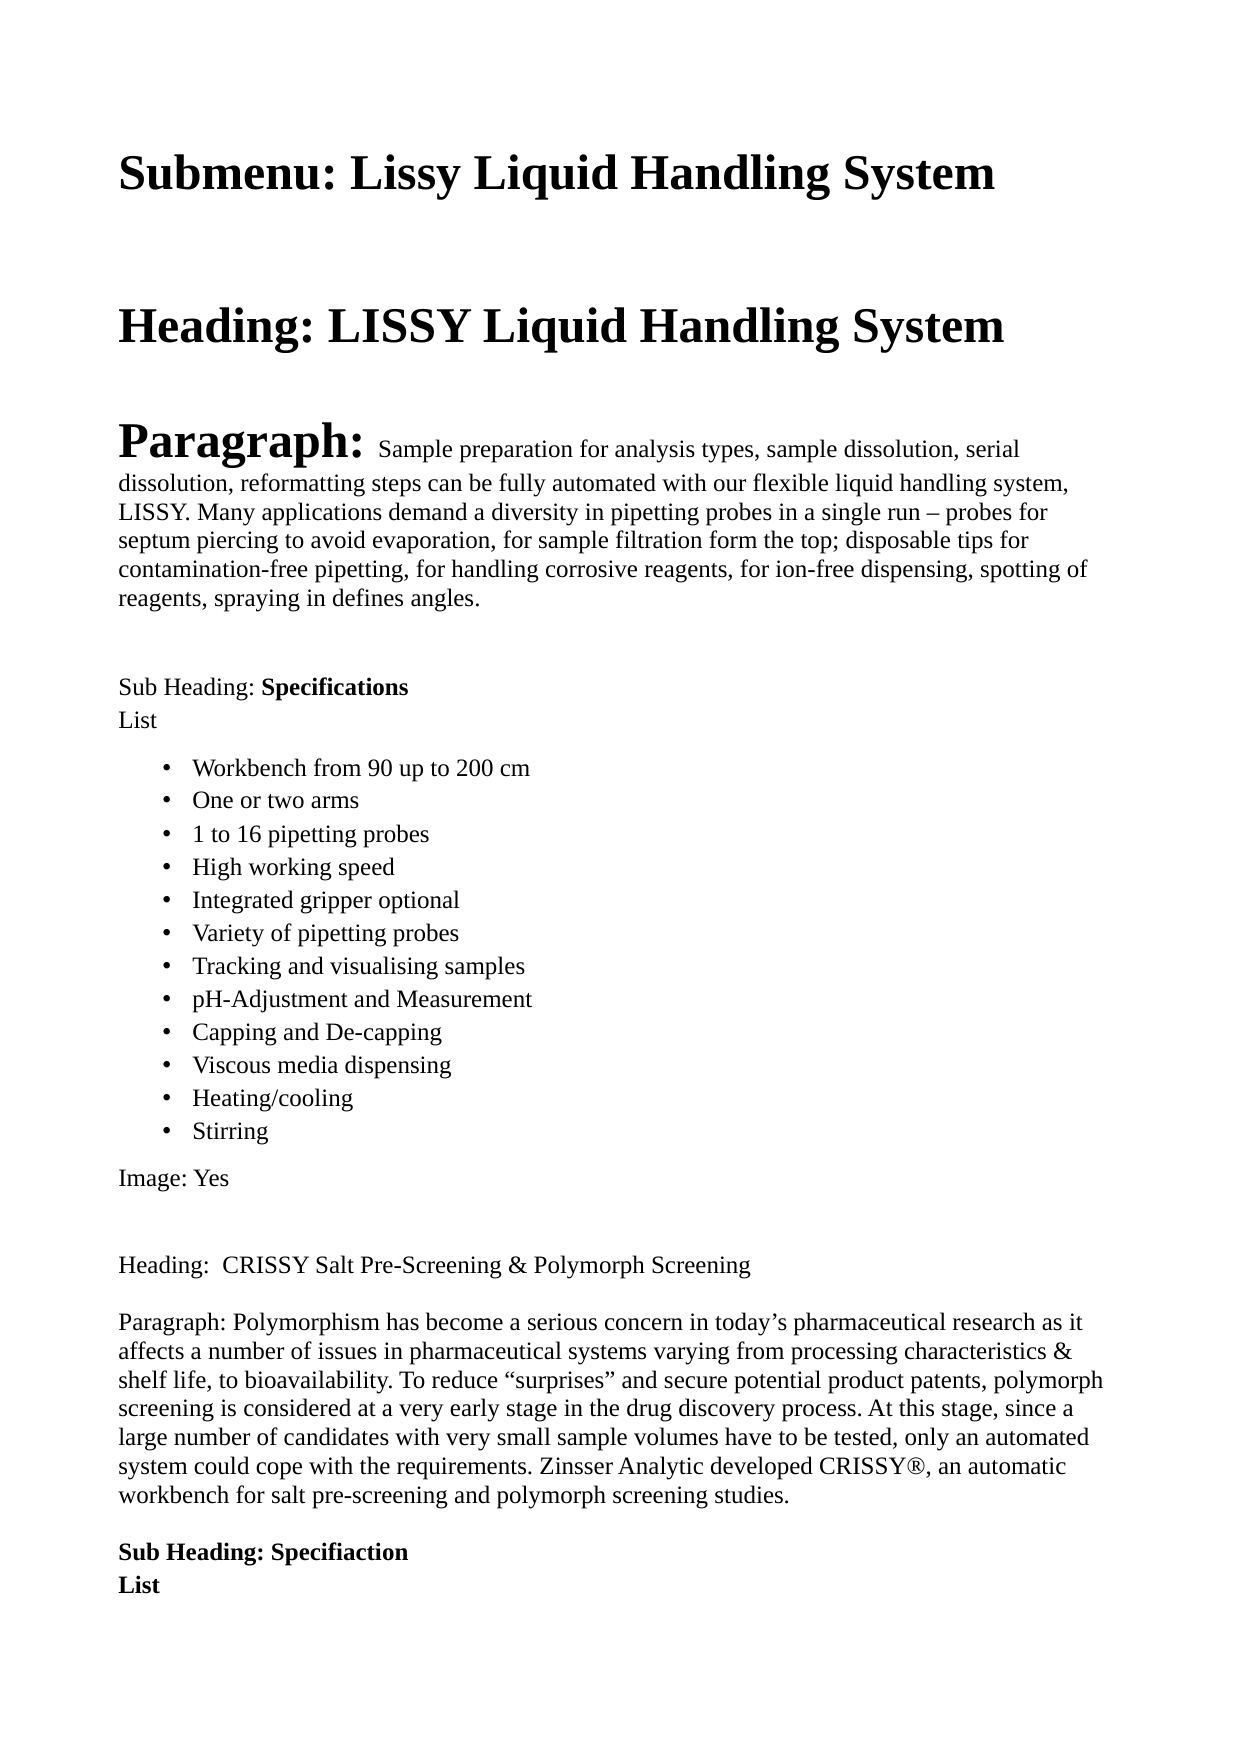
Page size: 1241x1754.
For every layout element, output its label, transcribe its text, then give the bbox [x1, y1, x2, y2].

text Sub Heading: Specifiaction List [118, 1537, 1122, 1599]
list Tracking and visualising samples [162, 951, 1122, 979]
list Capping and De-capping [162, 1017, 1122, 1046]
list Variety of pipetting probes [162, 918, 1122, 946]
list 1 to 16 pipetting probes [162, 819, 1122, 847]
list Stirring [162, 1116, 1122, 1144]
list pH-Adjustment and Measurement [162, 984, 1122, 1012]
list Integrated gripper optional [162, 885, 1122, 913]
list Workbench from 90 up to 200 cm [162, 753, 1122, 781]
list Heating/cooling [162, 1083, 1122, 1112]
list High working speed [162, 852, 1122, 880]
list One or two arms [162, 786, 1122, 814]
text Paragraph: Polymorphism has become a serious concern in today’s pharmaceutical research as it affects a number of issues in pharmaceutical systems varying from processing characteristics & shelf life, to bioavailability. To reduce “surprises” and secure potential product patents, polymorph screening is considered at a very early stage in the drug discovery process. At this stage, since a large number of candidates with very small sample volumes have to be tested, only an automated system could cope with the requirements. Zinsser Analytic developed CRISSY®, an automatic workbench for salt pre-screening and polymorph screening studies. [118, 1307, 1122, 1508]
subtitle Submenu: Lissy Liquid Handling System [118, 143, 1122, 258]
list Viscous media dispensing [162, 1050, 1122, 1078]
subtitle Heading: LISSY Liquid Handling System Paragraph: Sample preparation for analysis types, sample dissolution, serial dissolution, reformatting steps can be fully automated with our flexible liquid handling system, LISSY. Many applications demand a diversity in pipetting probes in a single run – probes for septum piercing to avoid evaporation, for sample filtration form the top; disposable tips for contamination-free pipetting, for handling corrosive reagents, for ion-free dispensing, spotting of reagents, spraying in defines angles. [118, 296, 1122, 612]
text Sub Heading: Specifications List [118, 672, 1122, 734]
text Image: Yes Heading: CRISSY Salt Pre-Screening & Polymorph Screening [118, 1163, 1122, 1278]
